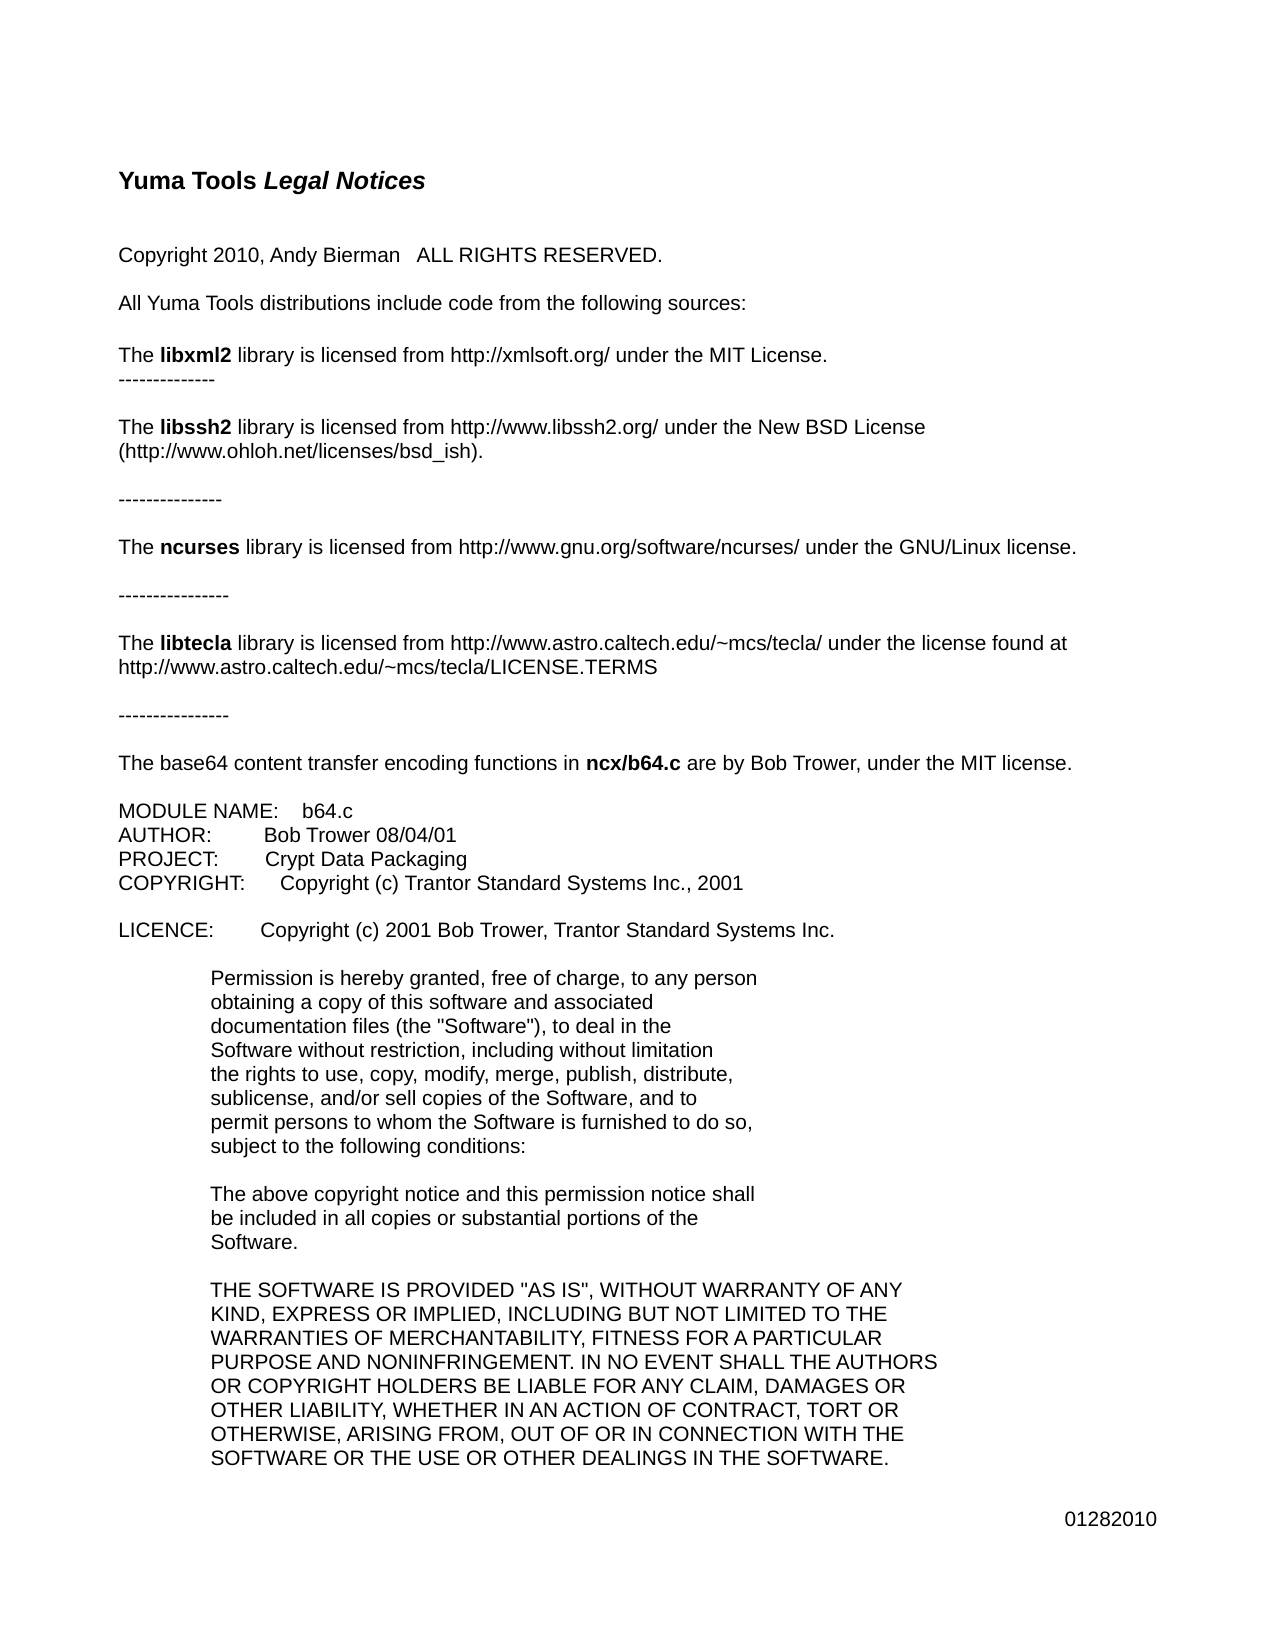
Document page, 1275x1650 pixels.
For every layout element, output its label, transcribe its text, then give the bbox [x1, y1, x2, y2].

text subject to the following conditions: [118, 1134, 1157, 1158]
text Permission is hereby granted, free of charge, to any person [118, 966, 1157, 990]
text PROJECT: Crypt Data Packaging [118, 846, 1157, 870]
text (http://www.ohloh.net/licenses/bsd_ish). [118, 439, 1157, 463]
text The base64 content transfer encoding functions in ncx/b64.c are by Bob Trower, under the MIT license. [118, 751, 1157, 774]
text OR COPYRIGHT HOLDERS BE LIABLE FOR ANY CLAIM, DAMAGES OR [118, 1373, 1157, 1397]
text sublicense, and/or sell copies of the Software, and to [118, 1086, 1157, 1110]
text documentation files (the "Software"), to deal in the [118, 1014, 1157, 1038]
text LICENCE: Copyright (c) 2001 Bob Trower, Trantor Standard Systems Inc. [118, 918, 1157, 942]
text Yuma Tools Legal Notices Copyright 2010, Andy Bierman ALL RIGHTS RESERVED. All Yuma Tools distributions include code from the following sources: [118, 118, 1157, 314]
text The libssh2 library is licensed from http://www.libssh2.org/ under the New BSD License [118, 415, 1157, 439]
text -------------- [118, 367, 1157, 391]
text The libtecla library is licensed from http://www.astro.caltech.edu/~mcs/tecla/ under the license found at http://www.astro.caltech.edu/~mcs/tecla/LICENSE.TERMS [118, 631, 1157, 679]
text permit persons to whom the Software is furnished to do so, [118, 1110, 1157, 1134]
text OTHERWISE, ARISING FROM, OUT OF OR IN CONNECTION WITH THE [118, 1421, 1157, 1445]
text THE SOFTWARE IS PROVIDED "AS IS", WITHOUT WARRANTY OF ANY [118, 1278, 1157, 1302]
text SOFTWARE OR THE USE OR OTHER DEALINGS IN THE SOFTWARE. [118, 1445, 1157, 1469]
text COPYRIGHT: Copyright (c) Trantor Standard Systems Inc., 2001 [118, 870, 1157, 894]
text OTHER LIABILITY, WHETHER IN AN ACTION OF CONTRACT, TORT OR [118, 1397, 1157, 1421]
text KIND, EXPRESS OR IMPLIED, INCLUDING BUT NOT LIMITED TO THE [118, 1302, 1157, 1326]
text AUTHOR: Bob Trower 08/04/01 [118, 822, 1157, 846]
text PURPOSE AND NONINFRINGEMENT. IN NO EVENT SHALL THE AUTHORS [118, 1349, 1157, 1373]
text ---------------- [118, 583, 1157, 607]
text --------------- [118, 487, 1157, 511]
text ---------------- [118, 703, 1157, 727]
text be included in all copies or substantial portions of the [118, 1206, 1157, 1230]
text Software without restriction, including without limitation [118, 1038, 1157, 1062]
text WARRANTIES OF MERCHANTABILITY, FITNESS FOR A PARTICULAR [118, 1326, 1157, 1349]
text The libxml2 library is licensed from http://xmlsoft.org/ under the MIT License. [118, 343, 1157, 367]
text MODULE NAME: b64.c [118, 798, 1157, 822]
text Software. [118, 1230, 1157, 1254]
text obtaining a copy of this software and associated [118, 990, 1157, 1014]
text The above copyright notice and this permission notice shall [118, 1182, 1157, 1206]
text the rights to use, copy, modify, merge, publish, distribute, [118, 1062, 1157, 1086]
text The ncurses library is licensed from http://www.gnu.org/software/ncurses/ under the GNU/Linux license. [118, 535, 1157, 559]
